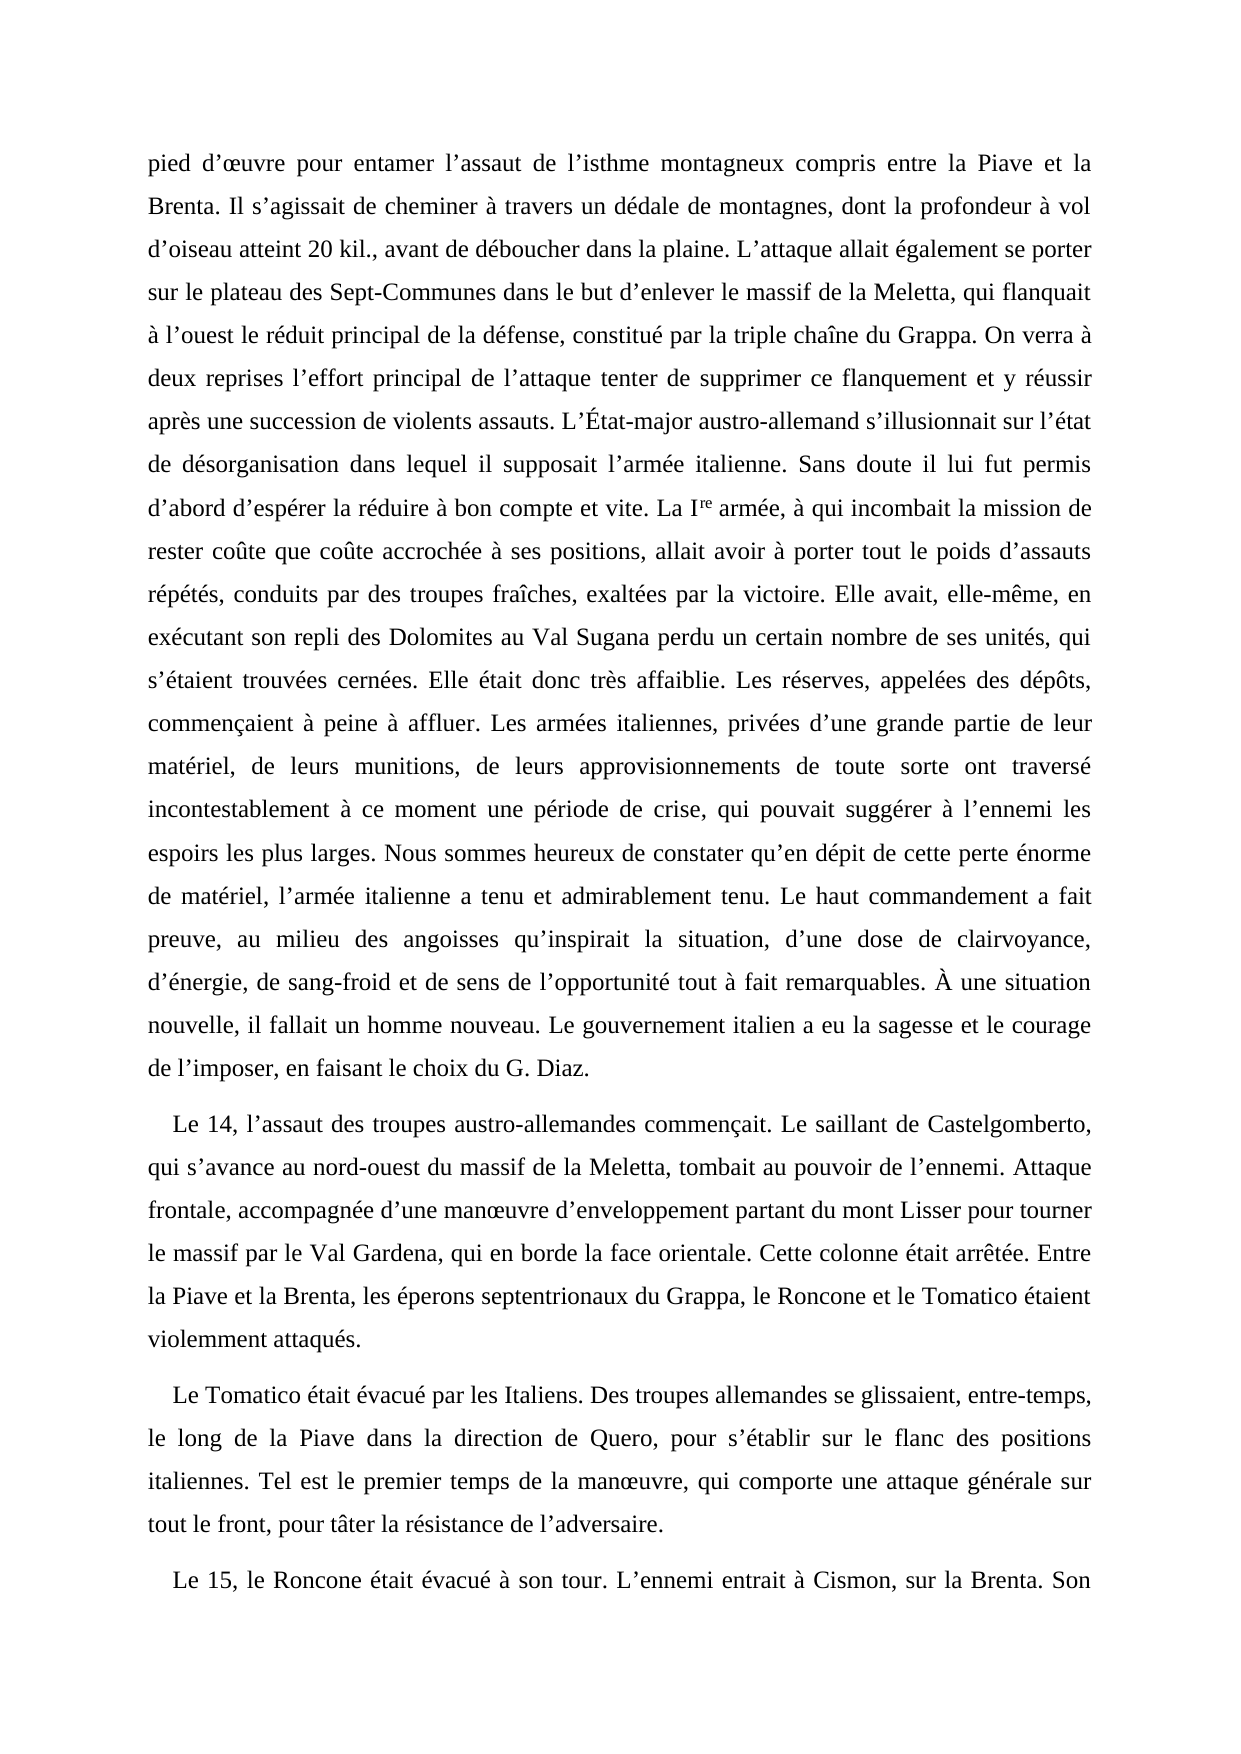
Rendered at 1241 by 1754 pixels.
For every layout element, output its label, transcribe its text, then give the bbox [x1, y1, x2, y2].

text pied d’œuvre pour entamer l’assaut de l’isthme montagneux compris entre la Piave et la Brenta. Il s’agissait de cheminer à travers un dédale de montagnes, dont la profondeur à vol d’oiseau atteint 20 kil., avant de déboucher dans la plaine. L’attaque allait également se porter sur le plateau des Sept-Communes dans le but d’enlever le massif de la Meletta, qui flanquait à l’ouest le réduit principal de la défense, constitué par la triple chaîne du Grappa. On verra à deux reprises l’effort principal de l’attaque tenter de supprimer ce flanquement et y réussir après une succession de violents assauts. L’État-major austro-allemand s’illusionnait sur l’état de désorganisation dans lequel il supposait l’armée italienne. Sans doute il lui fut permis d’abord d’espérer la réduire à bon compte et vite. La Ire armée, à qui incombait la mission de rester coûte que coûte accrochée à ses positions, allait avoir à porter tout le poids d’assauts répétés, conduits par des troupes fraîches, exaltées par la victoire. Elle avait, elle-même, en exécutant son repli des Dolomites au Val Sugana perdu un certain nombre de ses unités, qui s’étaient trouvées cernées. Elle était donc très affaiblie. Les réserves, appelées des dépôts, commençaient à peine à affluer. Les armées italiennes, privées d’une grande partie de leur matériel, de leurs munitions, de leurs approvisionnements de toute sorte ont traversé incontestablement à ce moment une période de crise, qui pouvait suggérer à l’ennemi les espoirs les plus larges. Nous sommes heureux de constater qu’en dépit de cette perte énorme de matériel, l’armée italienne a tenu et admirablement tenu. Le haut commandement a fait preuve, au milieu des angoisses qu’inspirait la situation, d’une dose de clairvoyance, d’énergie, de sang-froid et de sens de l’opportunité tout à fait remarquables. À une situation nouvelle, il fallait un homme nouveau. Le gouvernement italien a eu la sagesse et le courage de l’imposer, en faisant le choix du G. Diaz. [148, 148, 1093, 1082]
text Le Tomatico était évacué par les Italiens. Des troupes allemandes se glissaient, entre-temps, le long de la Piave dans la direction de Quero, pour s’établir sur le flanc des positions italiennes. Tel est le premier temps de la manœuvre, qui comporte une attaque générale sur tout le front, pour tâter la résistance de l’adversaire. [148, 1380, 1093, 1538]
text Le 14, l’assaut des troupes austro-allemandes commençait. Le saillant de Castelgomberto, qui s’avance au nord-ouest du massif de la Meletta, tombait au pouvoir de l’ennemi. Attaque frontale, accompagnée d’une manœuvre d’enveloppement partant du mont Lisser pour tourner le massif par le Val Gardena, qui en borde la face orientale. Cette colonne était arrêtée. Entre la Piave et la Brenta, les éperons septentrionaux du Grappa, le Roncone et le Tomatico étaient violemment attaqués. [148, 1109, 1093, 1353]
text Le 15, le Roncone était évacué à son tour. L’ennemi entrait à Cismon, sur la Brenta. Son [148, 1565, 1093, 1594]
